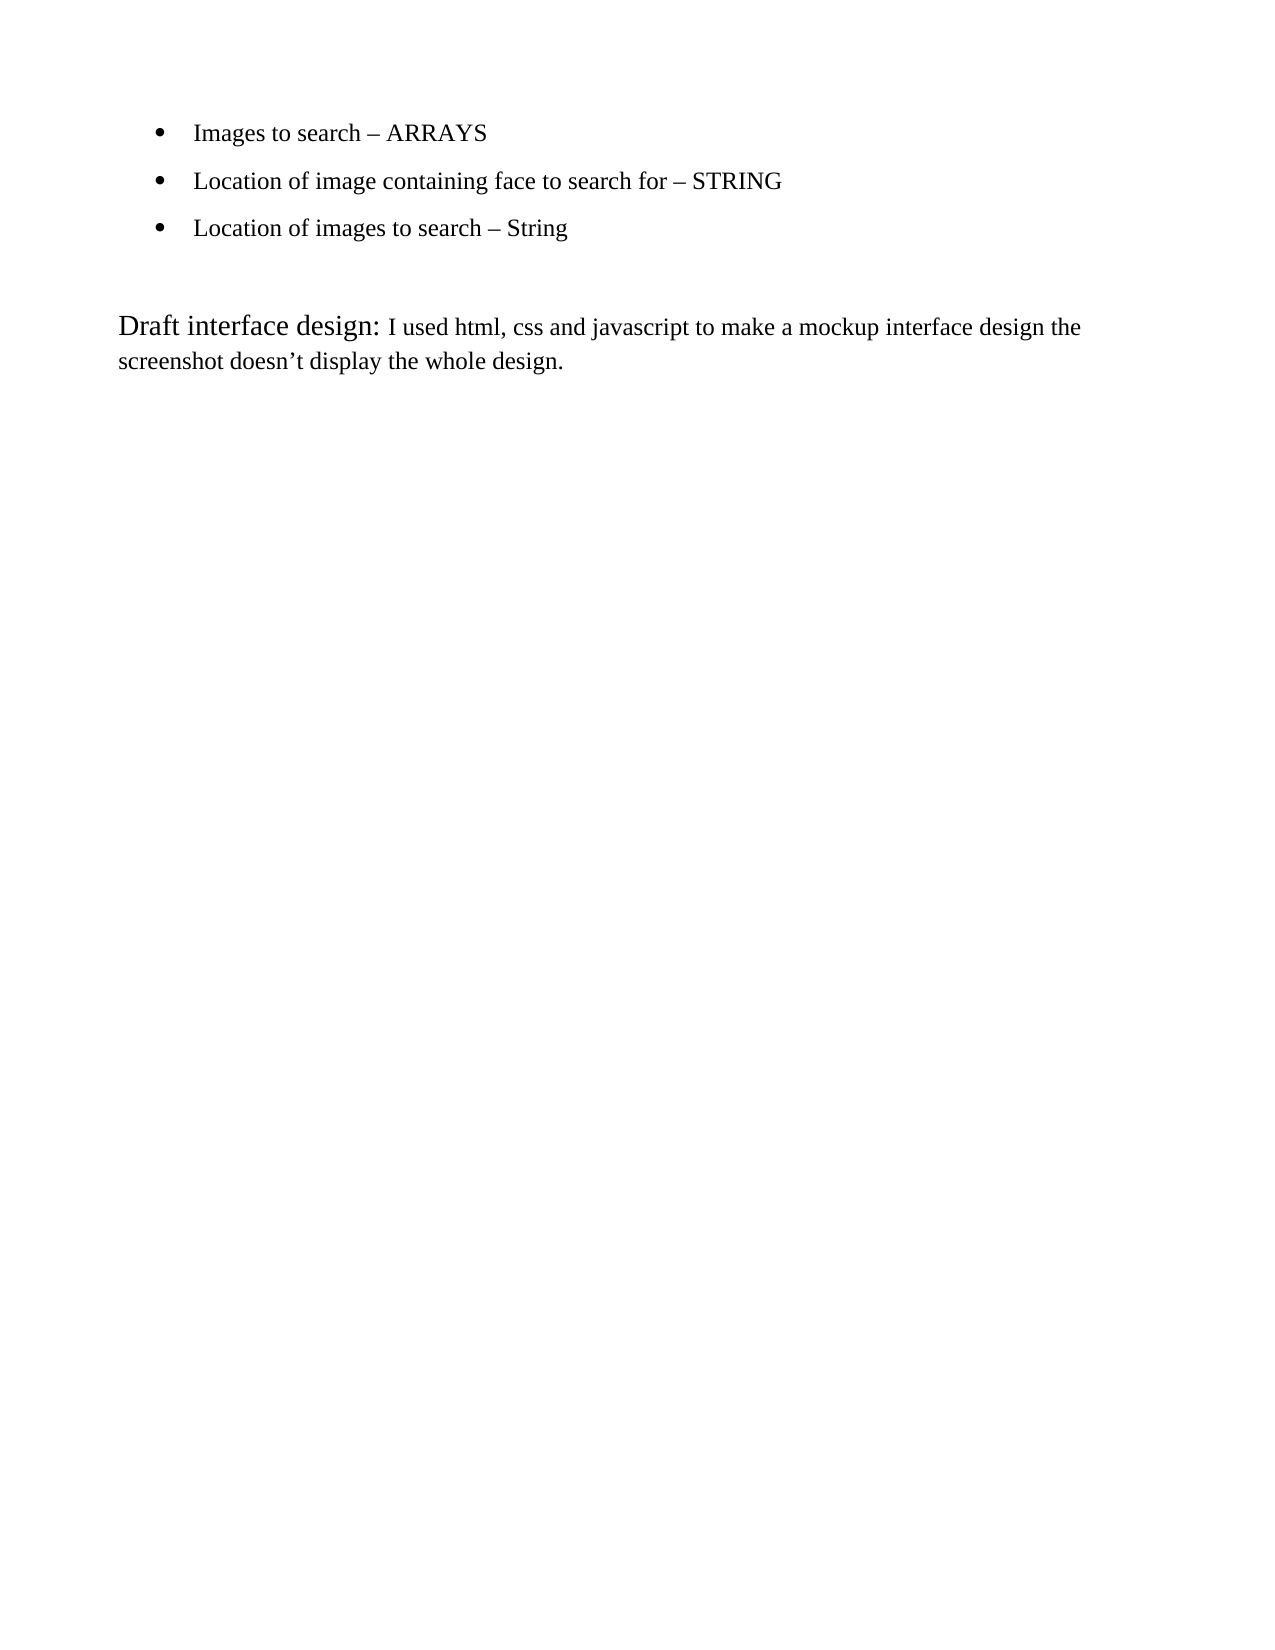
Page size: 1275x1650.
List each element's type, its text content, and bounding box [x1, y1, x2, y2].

list Location of images to search – String [156, 213, 1157, 242]
list Images to search – ARRAYS [156, 118, 1157, 147]
text Draft interface design: I used html, css and javascript to make a mockup interface design the screenshot doesn’t display the whole design. [118, 308, 1157, 375]
list Location of image containing face to search for – STRING [156, 166, 1157, 194]
